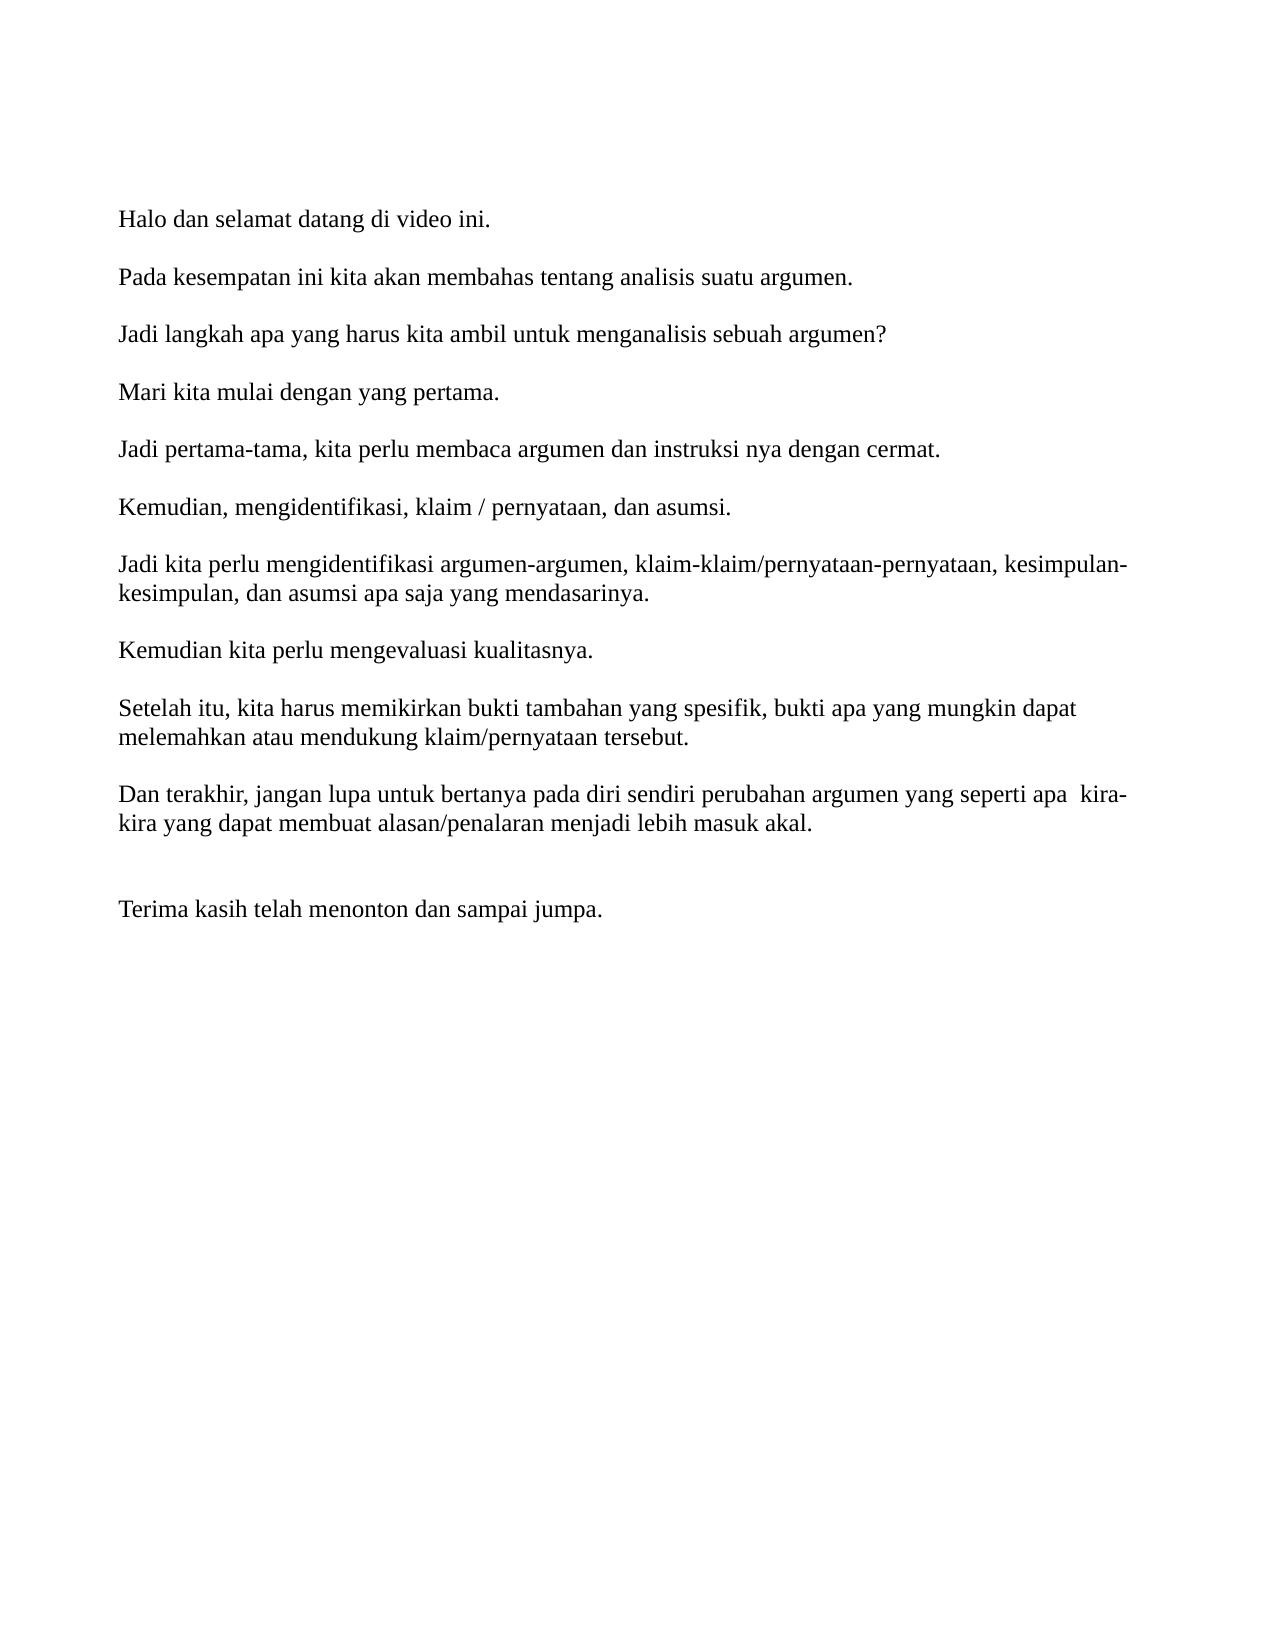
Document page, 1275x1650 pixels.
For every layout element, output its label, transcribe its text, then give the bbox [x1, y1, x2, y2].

text Pada kesempatan ini kita akan membahas tentang analisis suatu argumen. [118, 262, 1157, 291]
text Halo dan selamat datang di video ini. [118, 204, 1157, 233]
text Mari kita mulai dengan yang pertama. [118, 377, 1157, 406]
text Terima kasih telah menonton dan sampai jumpa. [118, 894, 1157, 923]
text Kemudian kita perlu mengevaluasi kualitasnya. [118, 636, 1157, 664]
text Jadi pertama-tama, kita perlu membaca argumen dan instruksi nya dengan cermat. [118, 434, 1157, 463]
text Dan terakhir, jangan lupa untuk bertanya pada diri sendiri perubahan argumen yang seperti apa kira-kira yang dapat membuat alasan/penalaran menjadi lebih masuk akal. [118, 779, 1157, 837]
text Jadi kita perlu mengidentifikasi argumen-argumen, klaim-klaim/pernyataan-pernyataan, kesimpulan-kesimpulan, dan asumsi apa saja yang mendasarinya. [118, 549, 1157, 607]
text Kemudian, mengidentifikasi, klaim / pernyataan, dan asumsi. [118, 492, 1157, 521]
text Jadi langkah apa yang harus kita ambil untuk menganalisis sebuah argumen? [118, 319, 1157, 348]
text Setelah itu, kita harus memikirkan bukti tambahan yang spesifik, bukti apa yang mungkin dapat melemahkan atau mendukung klaim/pernyataan tersebut. [118, 693, 1157, 751]
